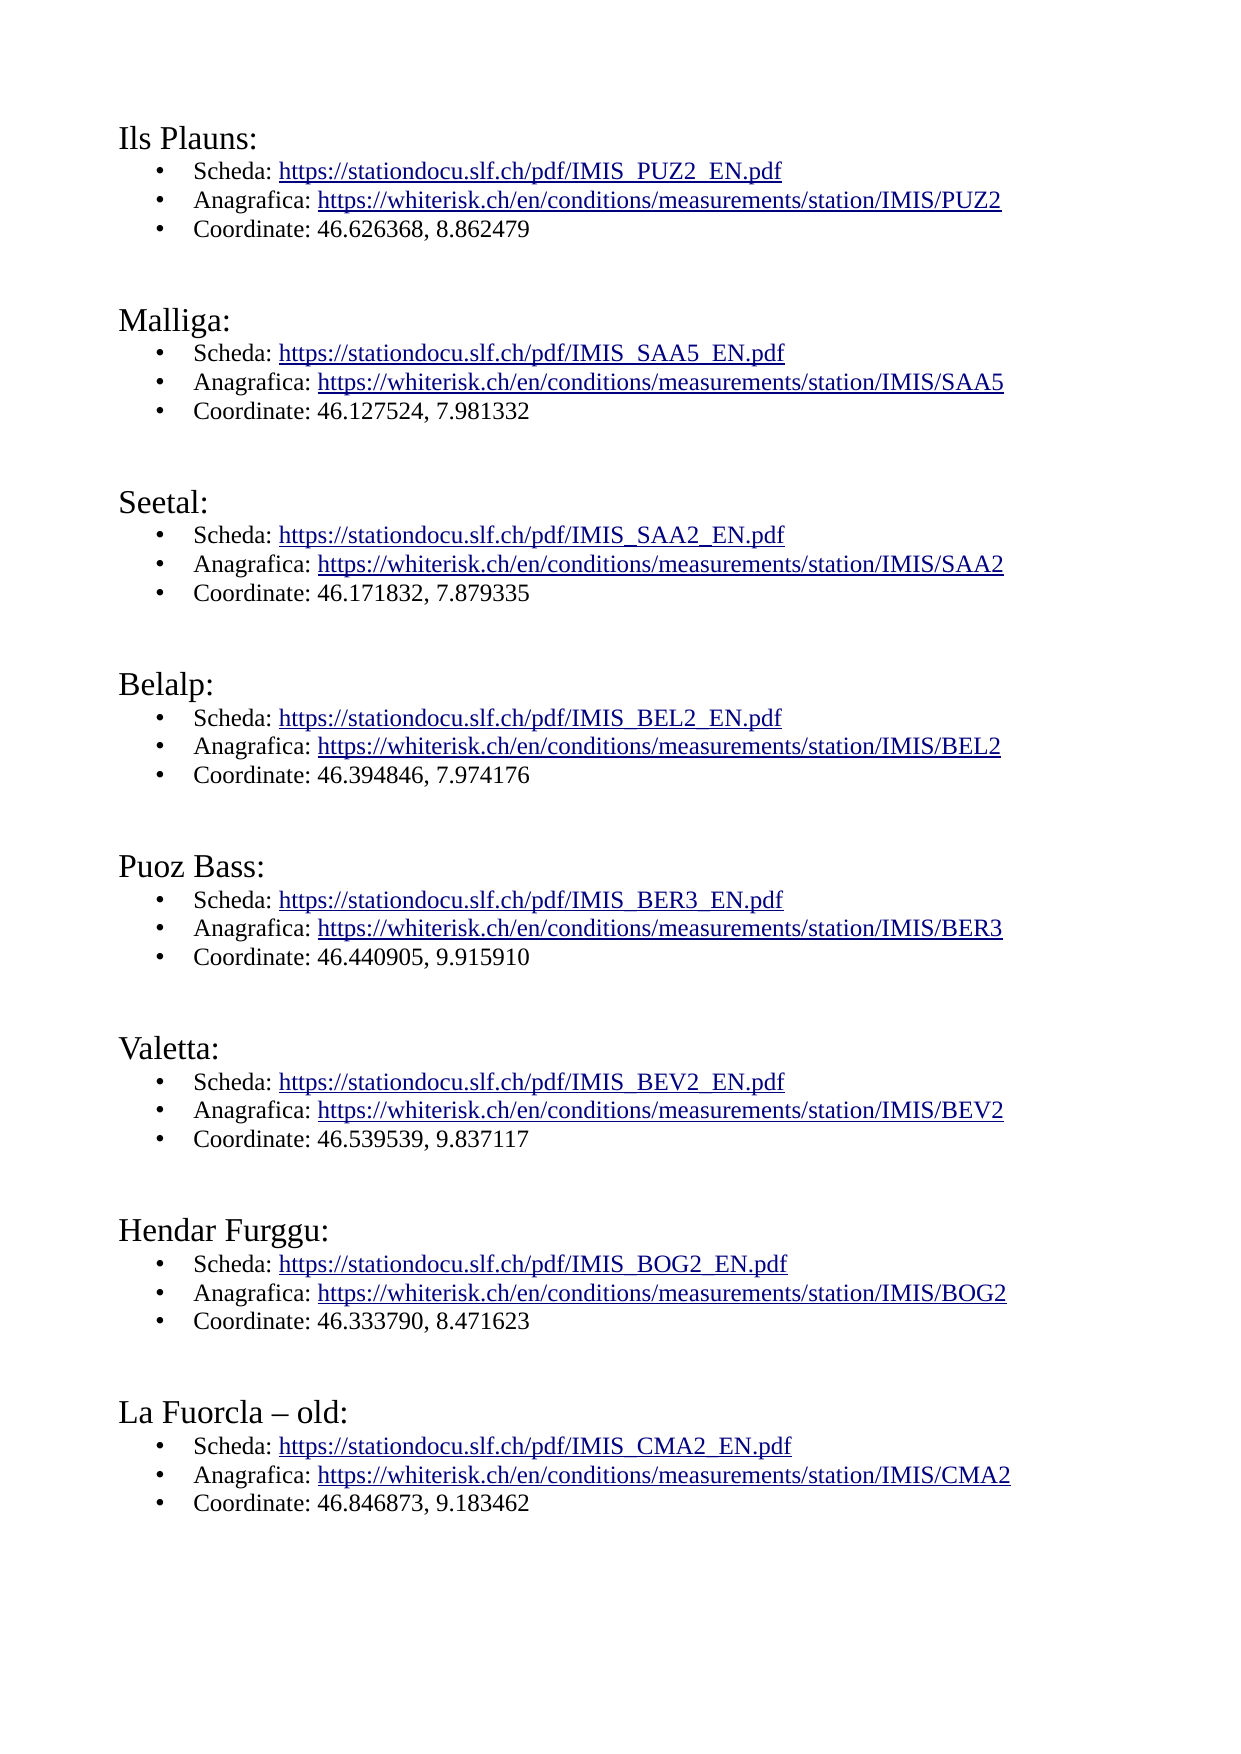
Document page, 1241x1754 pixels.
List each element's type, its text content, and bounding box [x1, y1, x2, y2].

list Anagrafica: https://whiterisk.ch/en/conditions/measurements/station/IMIS/CMA2 [156, 1460, 1122, 1488]
list Anagrafica: https://whiterisk.ch/en/conditions/measurements/station/IMIS/BOG2 [156, 1278, 1122, 1306]
list Anagrafica: https://whiterisk.ch/en/conditions/measurements/station/IMIS/PUZ2 [156, 185, 1122, 214]
list Coordinate: 46.846873, 9.183462 [156, 1488, 1122, 1517]
list Coordinate: 46.394846, 7.974176 [156, 760, 1122, 789]
text Valetta: [118, 1028, 1122, 1067]
text Puoz Bass: [118, 846, 1122, 885]
list Scheda: https://stationdocu.slf.ch/pdf/IMIS_BOG2_EN.pdf [156, 1249, 1122, 1278]
text La Fuorcla – old: [118, 1393, 1122, 1431]
list Scheda: https://stationdocu.slf.ch/pdf/IMIS_BEL2_EN.pdf [156, 703, 1122, 731]
text Belalp: [118, 664, 1122, 703]
list Coordinate: 46.440905, 9.915910 [156, 942, 1122, 971]
list Anagrafica: https://whiterisk.ch/en/conditions/measurements/station/IMIS/BER3 [156, 913, 1122, 942]
list Coordinate: 46.539539, 9.837117 [156, 1124, 1122, 1153]
text Hendar Furggu: [118, 1211, 1122, 1249]
list Coordinate: 46.171832, 7.879335 [156, 578, 1122, 607]
text Ils Plauns: [118, 118, 1122, 156]
list Coordinate: 46.626368, 8.862479 [156, 214, 1122, 243]
text Seetal: [118, 482, 1122, 521]
list Anagrafica: https://whiterisk.ch/en/conditions/measurements/station/IMIS/BEV2 [156, 1096, 1122, 1124]
list Scheda: https://stationdocu.slf.ch/pdf/IMIS_SAA5_EN.pdf [156, 338, 1122, 367]
list Coordinate: 46.127524, 7.981332 [156, 396, 1122, 425]
text Malliga: [118, 300, 1122, 338]
list Scheda: https://stationdocu.slf.ch/pdf/IMIS_BER3_EN.pdf [156, 885, 1122, 913]
list Anagrafica: https://whiterisk.ch/en/conditions/measurements/station/IMIS/SAA5 [156, 367, 1122, 396]
list Anagrafica: https://whiterisk.ch/en/conditions/measurements/station/IMIS/SAA2 [156, 549, 1122, 578]
list Anagrafica: https://whiterisk.ch/en/conditions/measurements/station/IMIS/BEL2 [156, 731, 1122, 760]
list Scheda: https://stationdocu.slf.ch/pdf/IMIS_PUZ2_EN.pdf [156, 156, 1122, 185]
list Scheda: https://stationdocu.slf.ch/pdf/IMIS_BEV2_EN.pdf [156, 1067, 1122, 1096]
list Scheda: https://stationdocu.slf.ch/pdf/IMIS_CMA2_EN.pdf [156, 1431, 1122, 1460]
list Coordinate: 46.333790, 8.471623 [156, 1306, 1122, 1335]
list Scheda: https://stationdocu.slf.ch/pdf/IMIS_SAA2_EN.pdf [156, 521, 1122, 549]
